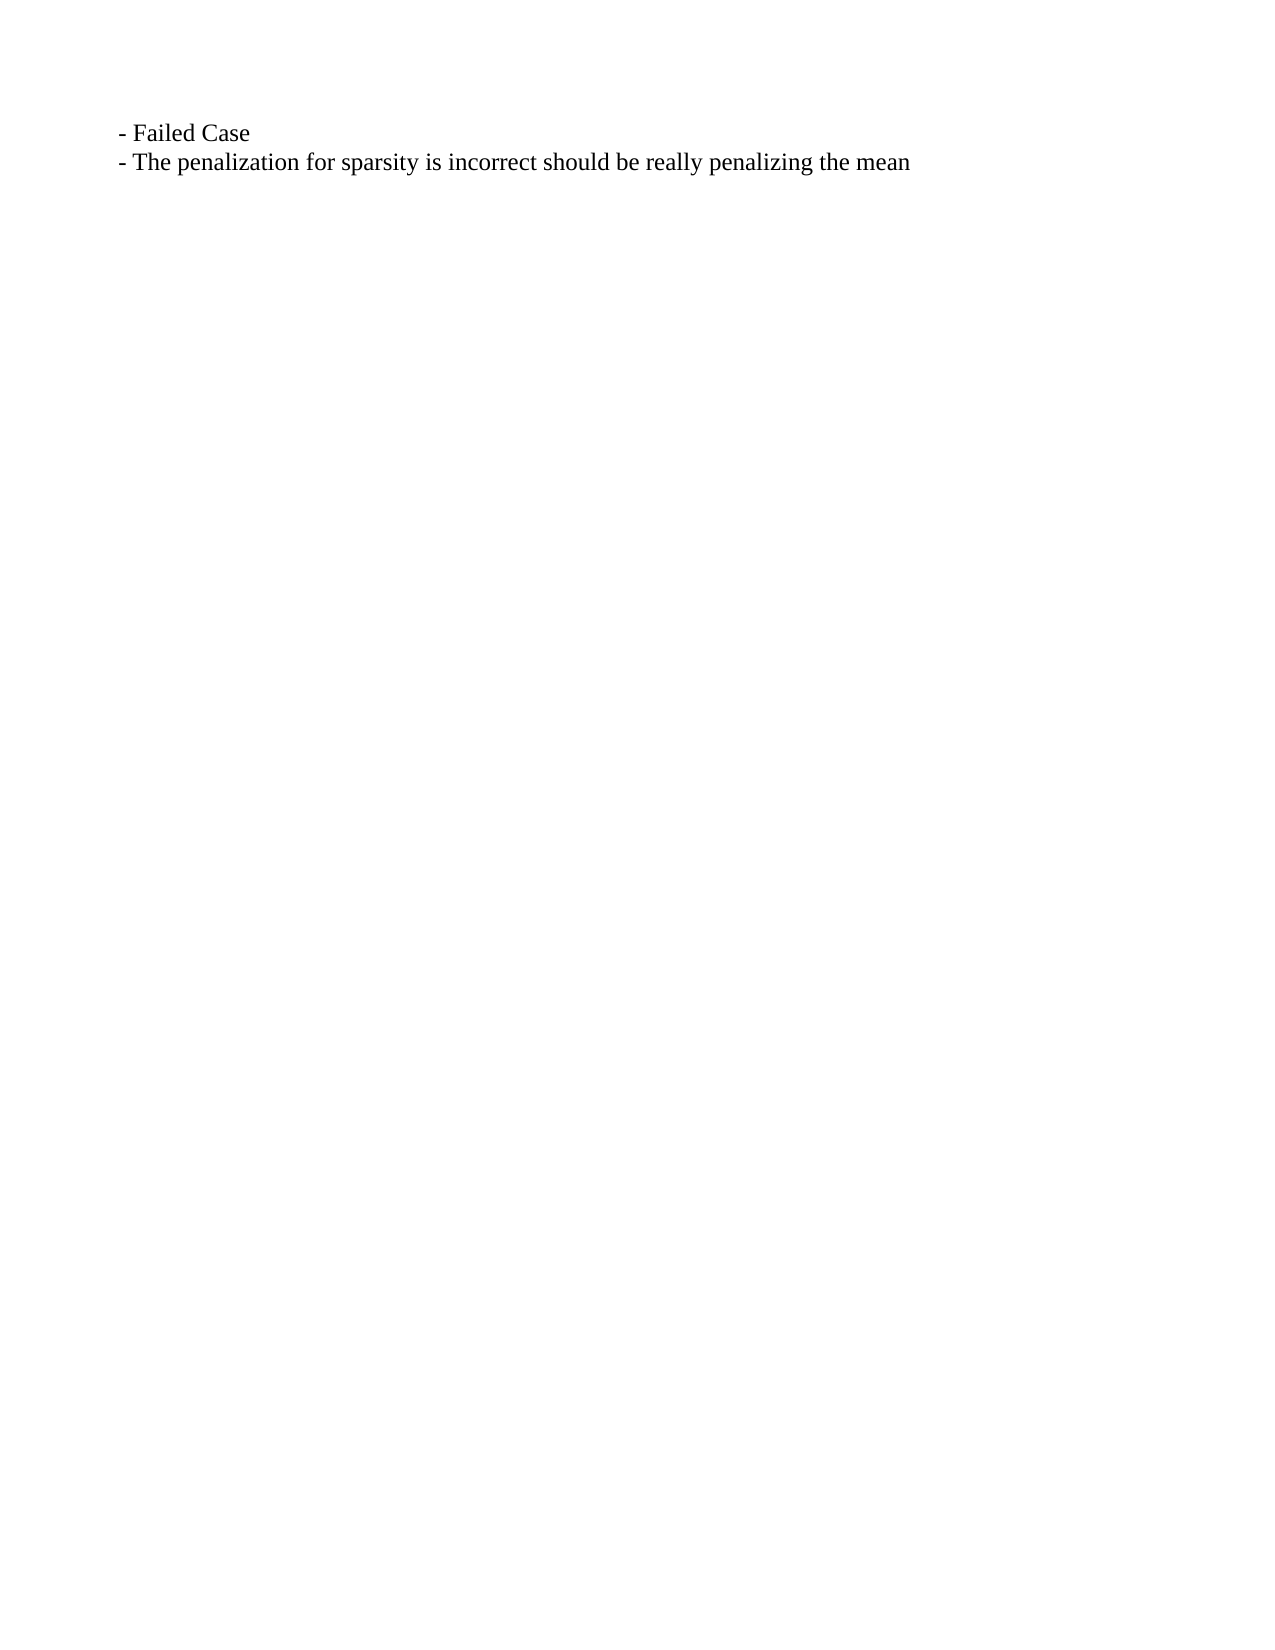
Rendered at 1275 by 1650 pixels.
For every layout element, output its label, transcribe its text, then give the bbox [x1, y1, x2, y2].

text - Failed Case [118, 118, 1157, 147]
text - The penalization for sparsity is incorrect should be really penalizing the mean [118, 147, 1157, 176]
